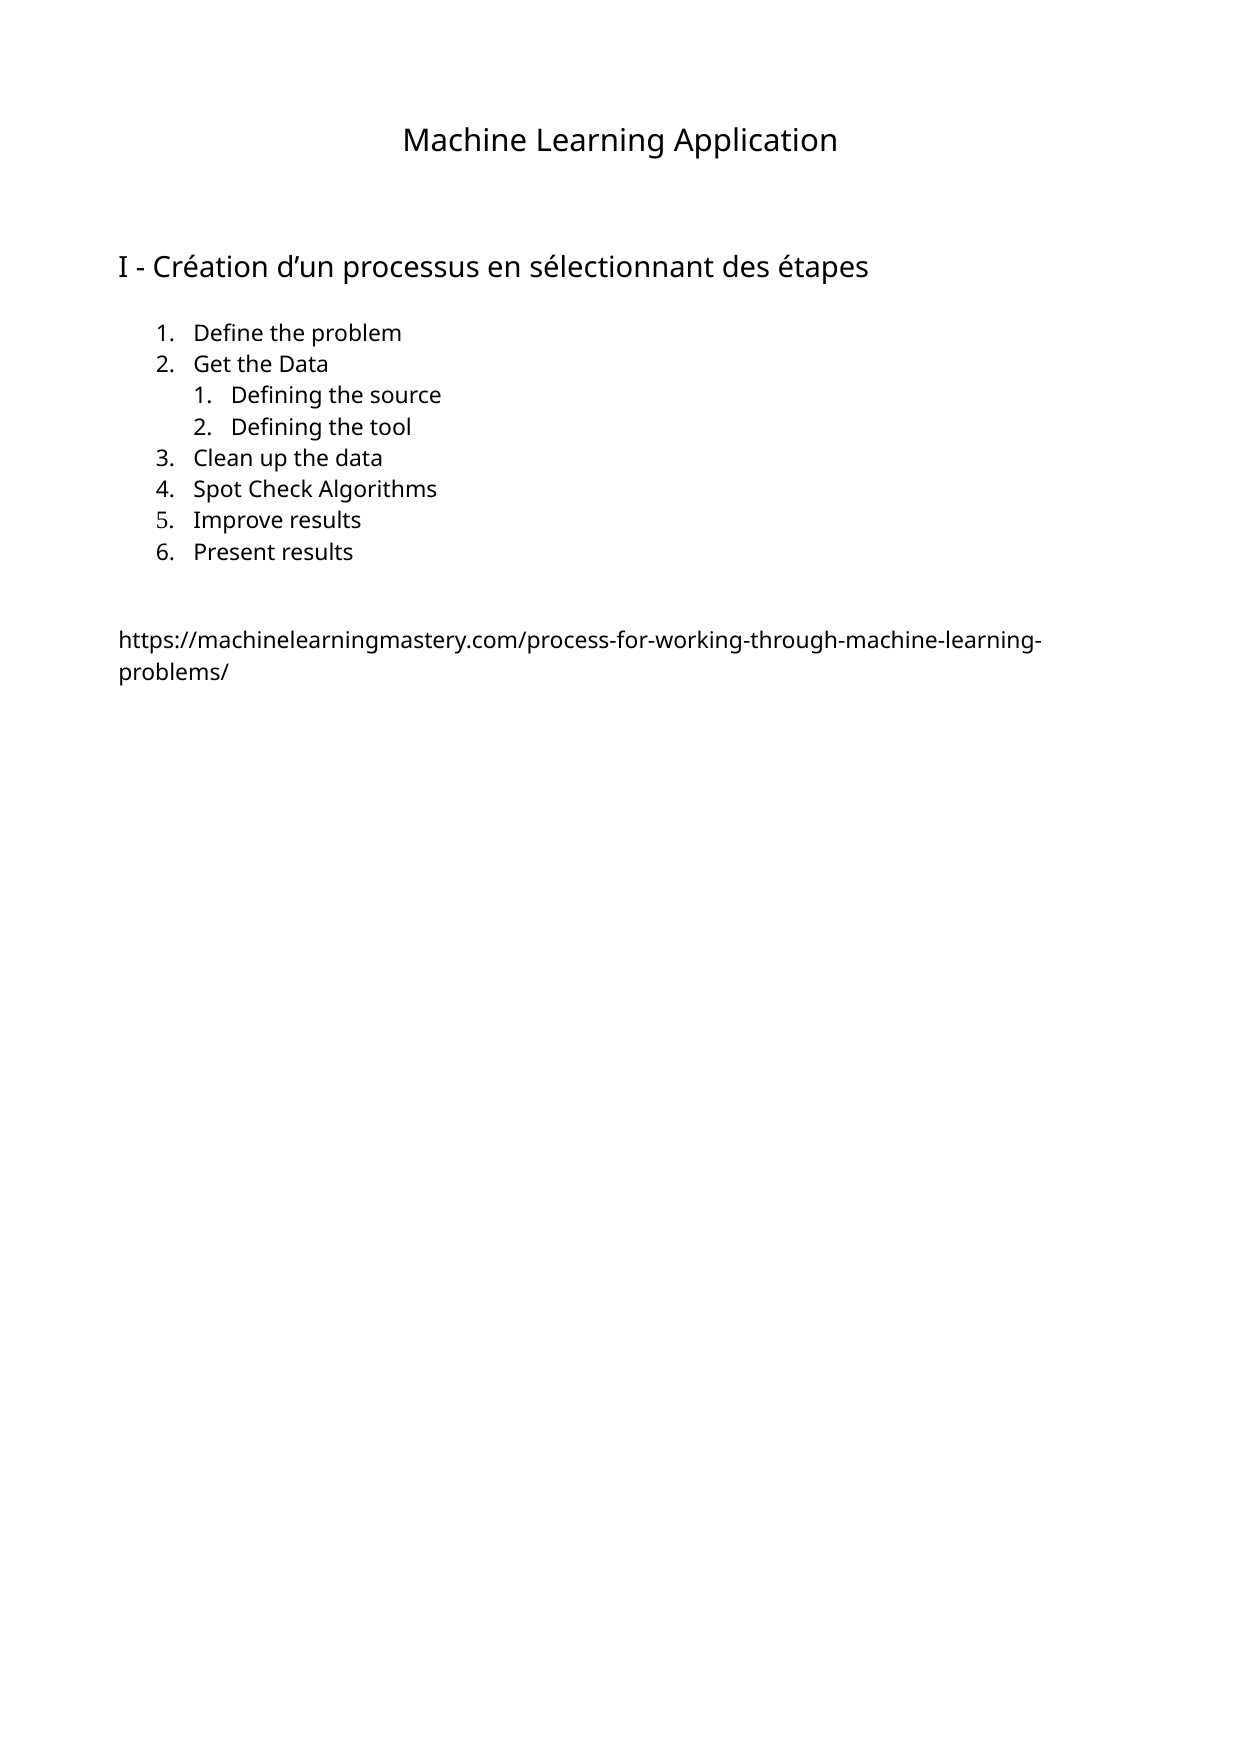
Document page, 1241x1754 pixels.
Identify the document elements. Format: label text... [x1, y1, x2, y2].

text I - Création d’un processus en sélectionnant des étapes [118, 246, 1122, 286]
list Present results [156, 536, 1122, 567]
list Improve results [156, 504, 1122, 536]
list Clean up the data [156, 442, 1122, 473]
list Spot Check Algorithms [156, 473, 1122, 504]
list Defining the source [193, 379, 1122, 411]
list Defining the tool [193, 411, 1122, 442]
list Get the Data [156, 348, 1122, 379]
text https://machinelearningmastery.com/process-for-working-through-machine-learning-problems/ [118, 624, 1122, 687]
list Define the problem [156, 317, 1122, 348]
text Machine Learning Application [118, 118, 1122, 161]
